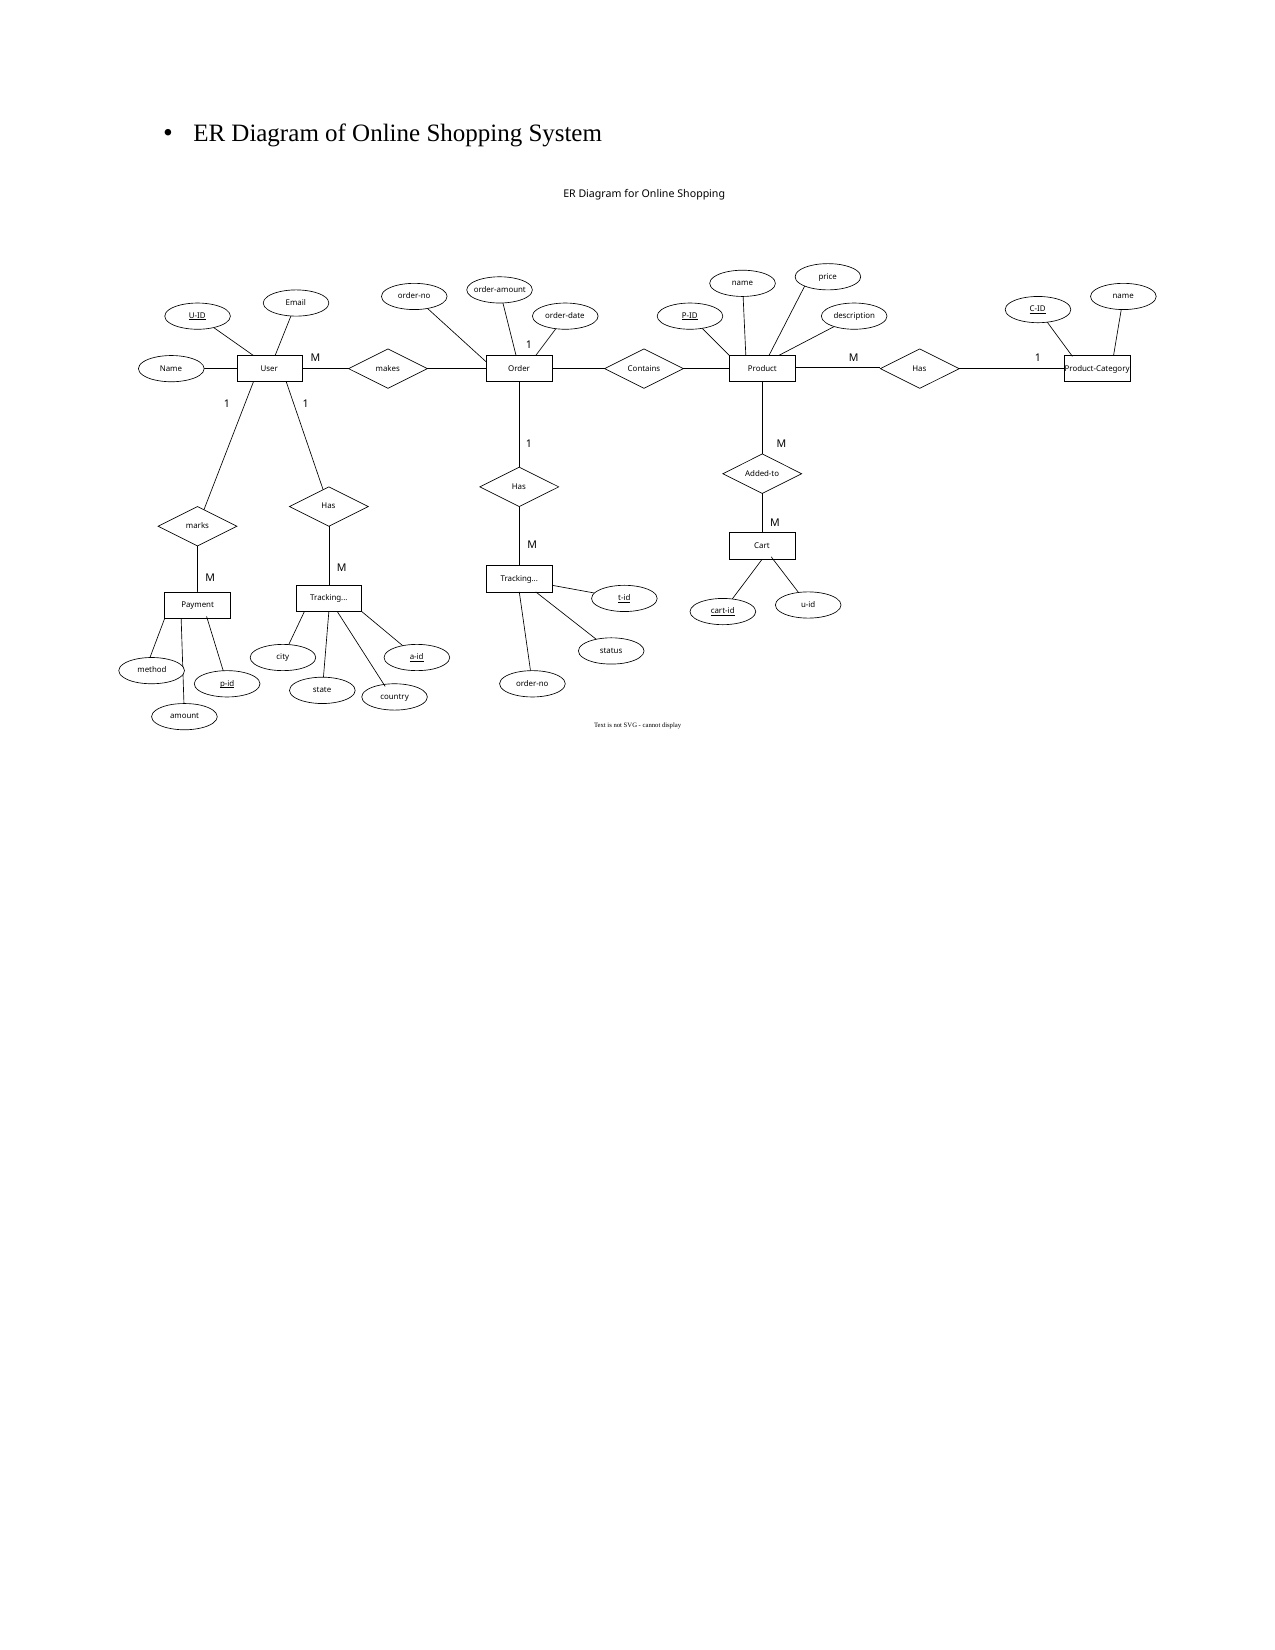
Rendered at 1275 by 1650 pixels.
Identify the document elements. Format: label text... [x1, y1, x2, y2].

list ER Diagram of Online Shopping System [164, 118, 1157, 147]
